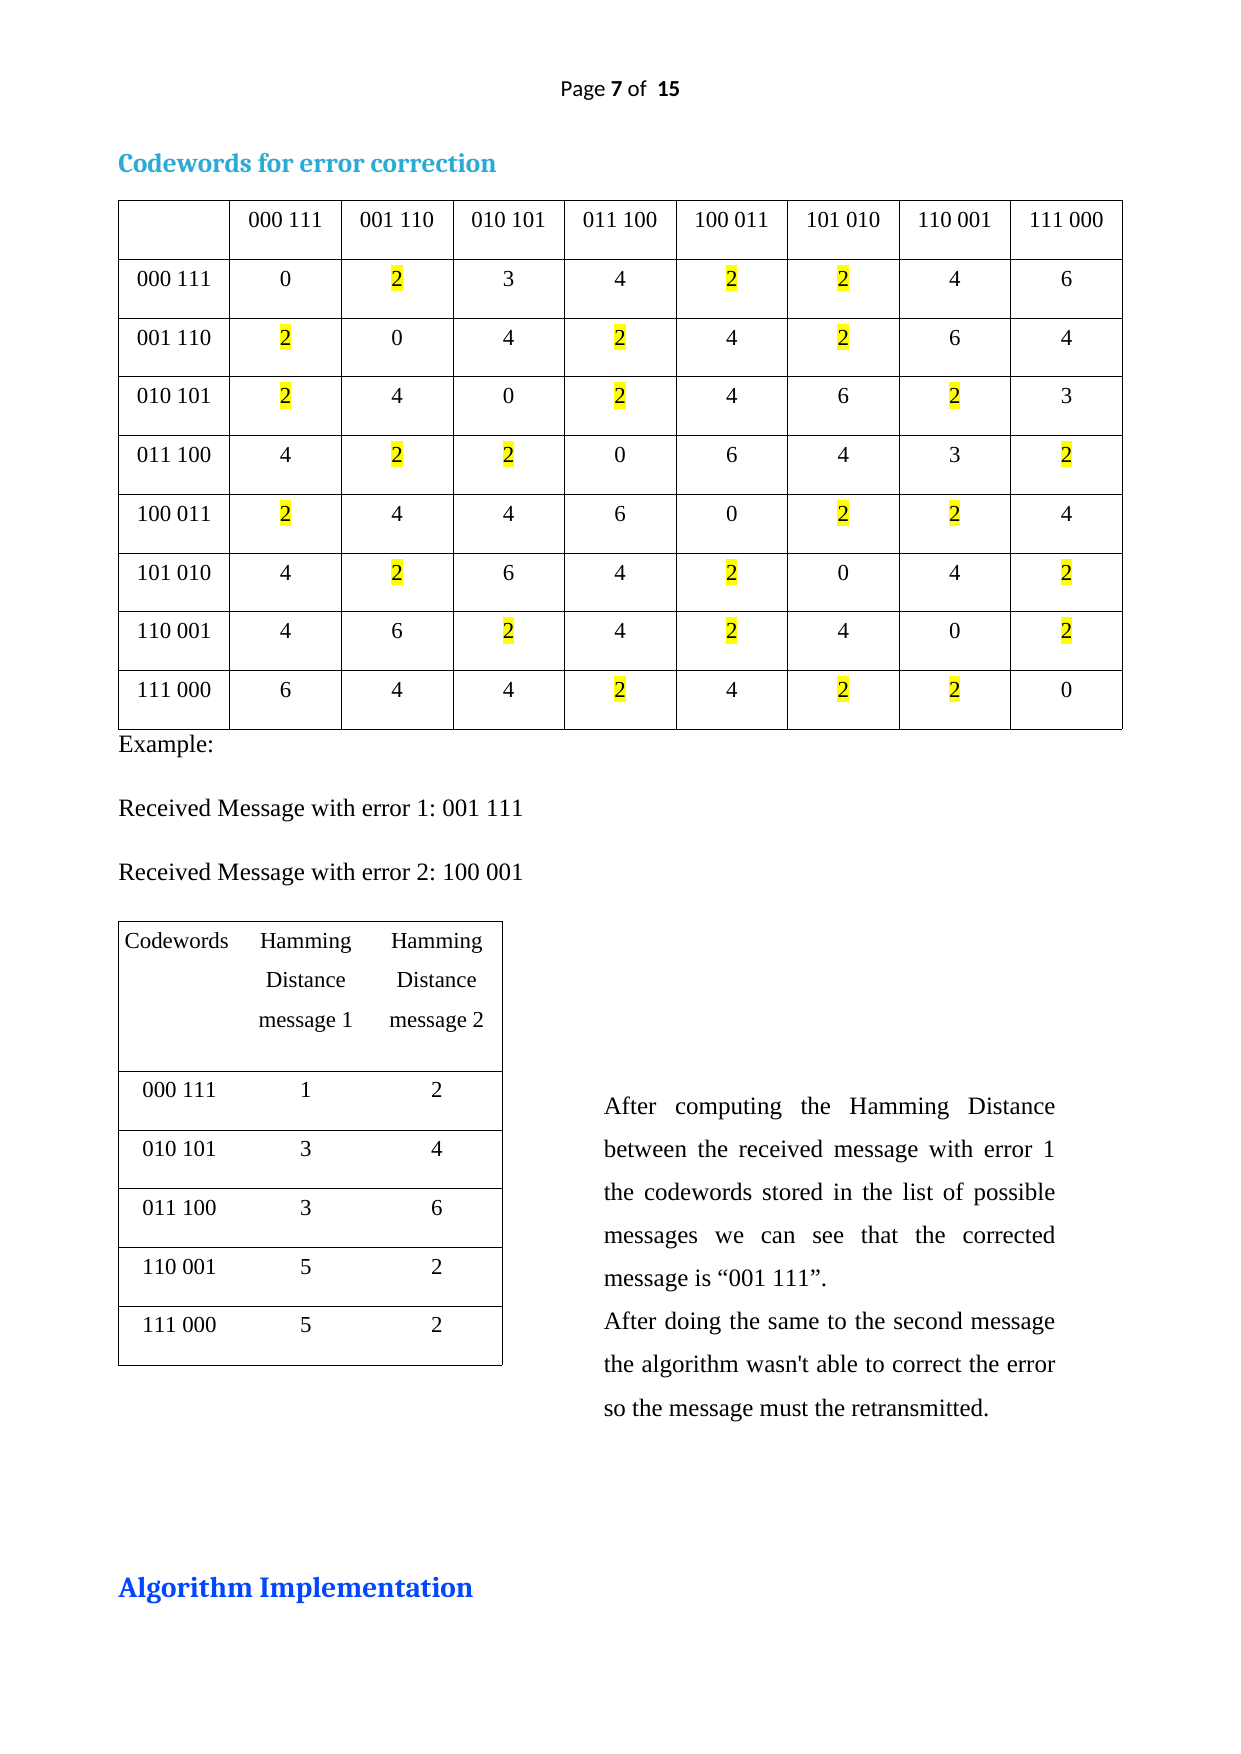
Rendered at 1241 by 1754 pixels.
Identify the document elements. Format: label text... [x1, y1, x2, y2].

table_cell 6 [565, 495, 676, 553]
table_cell 6 [900, 319, 1010, 376]
table_cell 2 [788, 260, 899, 318]
table_cell 3 [241, 1131, 371, 1188]
table_cell 2 [1011, 436, 1122, 494]
table_cell 2 [342, 436, 453, 494]
table_cell 2 [371, 1072, 502, 1129]
table_header 001 110 [342, 201, 453, 259]
table_header 011 100 [565, 201, 676, 259]
table_cell 2 [900, 495, 1010, 553]
table_cell 4 [677, 671, 787, 729]
table_cell 2 [900, 377, 1010, 435]
table_cell 2 [677, 260, 787, 318]
table_header Hamming Distance message 2 [371, 922, 502, 1071]
table_header 100 011 [677, 201, 787, 259]
subtitle Codewords for error correction [118, 148, 1122, 179]
table_cell 1 [241, 1072, 371, 1129]
table_cell 0 [230, 260, 341, 318]
table_header 101 010 [788, 201, 899, 259]
table_cell 2 [677, 612, 787, 670]
table_cell 111 000 [119, 1307, 241, 1364]
table_cell 4 [1011, 495, 1122, 553]
table_cell 4 [230, 436, 341, 494]
table_cell 6 [342, 612, 453, 670]
table_header 010 101 [454, 201, 564, 259]
table_cell 6 [1011, 260, 1122, 318]
table_header 110 001 [900, 201, 1010, 259]
table_cell 4 [677, 377, 787, 435]
table_cell 4 [371, 1131, 502, 1188]
table_cell 5 [241, 1248, 371, 1306]
table_cell 2 [371, 1307, 502, 1364]
table_cell 001 110 [119, 319, 229, 376]
table_cell 2 [1011, 554, 1122, 611]
table_cell 3 [454, 260, 564, 318]
table_cell 4 [1011, 319, 1122, 376]
table_cell 010 101 [119, 377, 229, 435]
table_cell 2 [371, 1248, 502, 1306]
table_cell 2 [565, 377, 676, 435]
table_cell 0 [565, 436, 676, 494]
table_cell 4 [677, 319, 787, 376]
table_cell 0 [342, 319, 453, 376]
table_cell 011 100 [119, 436, 229, 494]
table_cell 2 [565, 671, 676, 729]
table_cell 6 [371, 1189, 502, 1247]
table_header Hamming Distance message 1 [241, 922, 371, 1071]
table_cell 2 [900, 671, 1010, 729]
table_cell 4 [454, 671, 564, 729]
table_cell 2 [342, 554, 453, 611]
table_cell 2 [565, 319, 676, 376]
table_cell 0 [1011, 671, 1122, 729]
table_cell 4 [342, 495, 453, 553]
table_cell 6 [454, 554, 564, 611]
text Example: [118, 730, 1122, 758]
table_cell 4 [342, 671, 453, 729]
table_cell 4 [788, 436, 899, 494]
table_cell 4 [454, 319, 564, 376]
table_cell 111 000 [119, 671, 229, 729]
table_cell 3 [900, 436, 1010, 494]
table_cell 6 [788, 377, 899, 435]
table_cell 4 [788, 612, 899, 670]
table_header 111 000 [1011, 201, 1122, 259]
table_cell 2 [788, 319, 899, 376]
table_cell 4 [565, 554, 676, 611]
table_cell 2 [230, 377, 341, 435]
text Received Message with error 1: 001 111 [118, 793, 1122, 822]
table_cell 2 [1011, 612, 1122, 670]
table_cell 4 [454, 495, 564, 553]
text Received Message with error 2: 100 001 [118, 857, 1122, 886]
table_cell 6 [230, 671, 341, 729]
table_cell 2 [230, 319, 341, 376]
table_cell 2 [454, 436, 564, 494]
table_cell 011 100 [119, 1189, 241, 1247]
table_cell 3 [1011, 377, 1122, 435]
table_cell 2 [454, 612, 564, 670]
table_cell 0 [677, 495, 787, 553]
table_cell 0 [788, 554, 899, 611]
table_cell 4 [900, 260, 1010, 318]
table_cell 000 111 [119, 260, 229, 318]
table_cell 101 010 [119, 554, 229, 611]
table_cell 0 [454, 377, 564, 435]
table_header [119, 201, 229, 259]
table_cell 4 [342, 377, 453, 435]
table_header 000 111 [230, 201, 341, 259]
table_cell 100 011 [119, 495, 229, 553]
table_cell 2 [230, 495, 341, 553]
table_cell 110 001 [119, 612, 229, 670]
table_cell 2 [788, 495, 899, 553]
table_cell 4 [230, 612, 341, 670]
table_cell 000 111 [119, 1072, 241, 1129]
subtitle Algorithm Implementation [118, 1571, 1122, 1604]
table_cell 010 101 [119, 1131, 241, 1188]
table_cell 2 [788, 671, 899, 729]
table_cell 110 001 [119, 1248, 241, 1306]
table_cell 4 [565, 612, 676, 670]
table_cell 4 [900, 554, 1010, 611]
table_cell 4 [230, 554, 341, 611]
table_cell 2 [677, 554, 787, 611]
table_cell 5 [241, 1307, 371, 1364]
table_cell 6 [677, 436, 787, 494]
table_cell 4 [565, 260, 676, 318]
table_cell 3 [241, 1189, 371, 1247]
table_header Codewords [119, 922, 241, 1071]
table_cell 2 [342, 260, 453, 318]
table_cell 0 [900, 612, 1010, 670]
